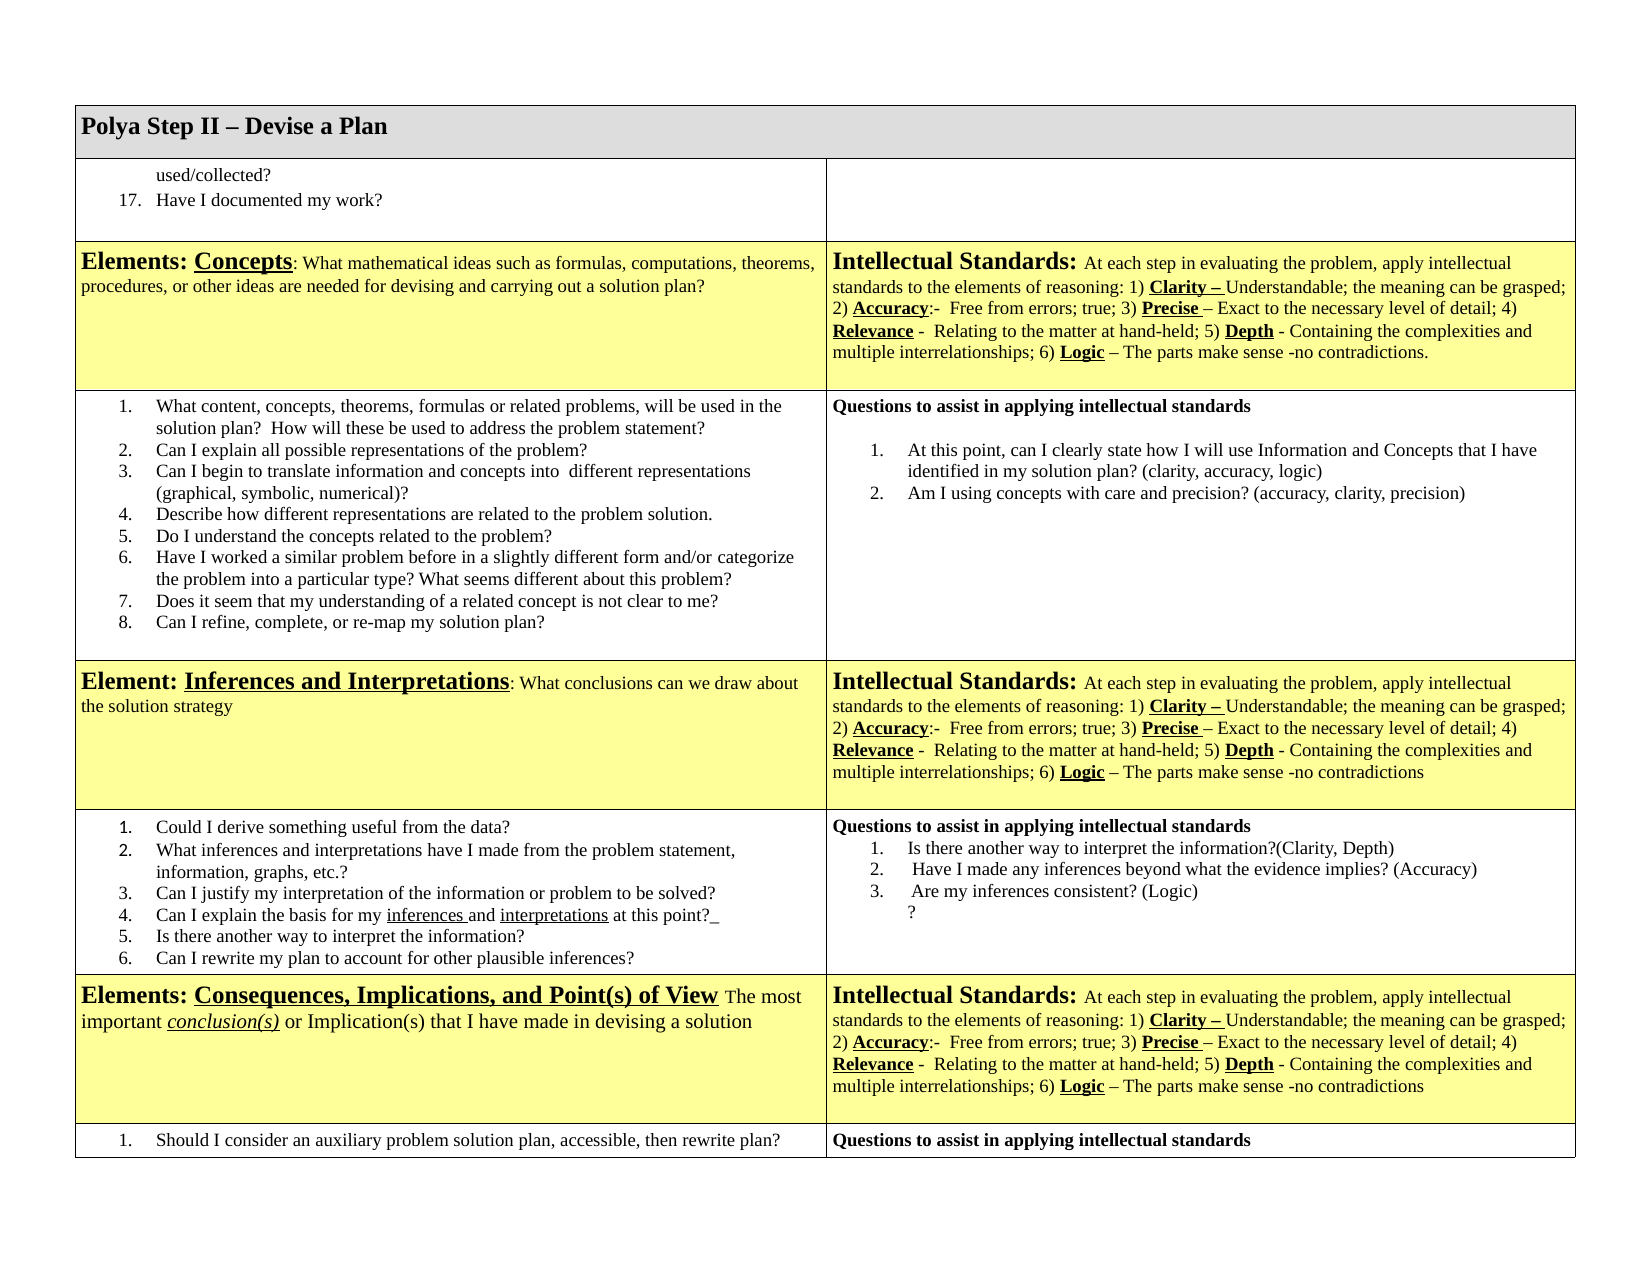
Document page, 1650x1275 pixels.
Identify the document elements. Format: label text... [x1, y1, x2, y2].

table_cell Questions to assist in applying intellectual standards At this point, can I clearly state how I will use Information and Concepts that I have identified in my solution plan? (clarity, accuracy, logic) Am I using concepts with care and precision? (accuracy, clarity, precision) [827, 391, 1575, 660]
table_cell Element: Inferences and Interpretations: What conclusions can we draw about the solution strategy [76, 661, 826, 809]
table_cell Questions to assist in applying intellectual standards Review the *Intellectual Standards against each step of the plan! After mapping a solution method, has my understating of the problem changed? If so how? (clarity, accuracy) Can I check the logic of the plan? Does my plan make sense.? (logic) What are the most important conclusion(s) or Implication(s) that I have made in devising a solution plan? (clarity, accuracy, depth) Can I present my plan using a clear coherent argument reflecting the sophistication appropriate to the problem? (clarity, logic, precision, accuracy) [827, 1124, 1575, 1157]
table_cell What key information will I need for devising the problem solution? What information have I derived from the problem statement? Could I derive something useful from the data? Can I find information from the starting equations? (equatiions will make a request when posible, let equations tell you what to look for) What have I taken for granted or presupposed for developing a solution? What additional assumptions am I making? W hat additional information have I identified that must be included in developing and carrying out my plan? Do I have a plan for data collection? Have I fully identiied how information is to be accessed and used? Will my plan use all the data provided in the problem statement? What information, not found in the problem statement, will have to be derived from course content or other concepts? Does my plan use the whole condition? Do I understand the connection between the data and the unknown?. (You may be obliged to consider auxiliary problems if an immediate connection cannot be found) Have I translated information (known and unknowns) into appropriate representations -symbols, graphs, tables (see appendix on representations) Do I have all the information that I will need for devising and carrying out my strategy? Have I explicitly stated in writing my assumptions and information to be used/collected? Have I documented my work? [76, 159, 826, 241]
table_cell Should I consider an auxiliary problem solution plan, accessible, then rewrite plan? Can I explain why the plan might work? Complete a line of reasoning – Map and explain the plan – prepare to bring in the solution Has my understanding of the problem changed? If so, how? Can I articulate another reasonable way of solving the problem? List different solutions paths to gain a deeper understanding of the problem - allow for the fact that more than one strategy may be needed to solve a given problem and that the solution strategy may change as the plan is carried out.; Does my plan make sense? What did I learn from developing a solution plan? What strategies were the most helpful to me in devising the plan? Can my plan be extended to other types of problems? What would I do differently next time? Can I present my plan using a clear coherent argument reflecting the sophistication appropriate to the problem.) Can I construct problems which have the characteristics (same solution structure) of the problem that I am currently solving? [76, 1124, 826, 1157]
table_header Polya Step II – Devise a Plan [76, 106, 1575, 158]
table_cell What content, concepts, theorems, formulas or related problems, will be used in the solution plan? How will these be used to address the problem statement? Can I explain all possible representations of the problem? Can I begin to translate information and concepts into different representations (graphical, symbolic, numerical)? Describe how different representations are related to the problem solution. Do I understand the concepts related to the problem? Have I worked a similar problem before in a slightly different form and/or categorize the problem into a particular type? What seems different about this problem? Does it seem that my understanding of a related concept is not clear to me? Can I refine, complete, or re-map my solution plan? [76, 391, 826, 660]
table_cell Elements: Concepts: What mathematical ideas such as formulas, computations, theorems, procedures, or other ideas are needed for devising and carrying out a solution plan? [76, 242, 826, 389]
table_cell Intellectual Standards: At each step in evaluating the problem, apply intellectual standards to the elements of reasoning: 1) Clarity – Understandable; the meaning can be grasped; 2) Accuracy:- Free from errors; true; 3) Precise – Exact to the necessary level of detail; 4) Relevance - Relating to the matter at hand-held; 5) Depth - Containing the complexities and multiple interrelationships; 6) Logic – The parts make sense -no contradictions [827, 661, 1575, 809]
table_cell Intellectual Standards: At each step in evaluating the problem, apply intellectual standards to the elements of reasoning: 1) Clarity – Understandable; the meaning can be grasped; 2) Accuracy:- Free from errors; true; 3) Precise – Exact to the necessary level of detail; 4) Relevance - Relating to the matter at hand-held; 5) Depth - Containing the complexities and multiple interrelationships; 6) Logic – The parts make sense -no contradictions [827, 975, 1575, 1123]
table_cell Intellectual Standards: At each step in evaluating the problem, apply intellectual standards to the elements of reasoning: 1) Clarity – Understandable; the meaning can be grasped; 2) Accuracy:- Free from errors; true; 3) Precise – Exact to the necessary level of detail; 4) Relevance - Relating to the matter at hand-held; 5) Depth - Containing the complexities and multiple interrelationships; 6) Logic – The parts make sense -no contradictions. [827, 242, 1575, 389]
table_cell [827, 159, 1575, 241]
table_cell Could I derive something useful from the data? What inferences and interpretations have I made from the problem statement, information, graphs, etc.? Can I justify my interpretation of the information or problem to be solved? Can I explain the basis for my inferences and interpretations at this point?_ Is there another way to interpret the information? Can I rewrite my plan to account for other plausible inferences? [76, 810, 826, 974]
table_cell Elements: Consequences, Implications, and Point(s) of View The most important conclusion(s) or Implication(s) that I have made in devising a solution [76, 975, 826, 1123]
table_cell Questions to assist in applying intellectual standards Is there another way to interpret the information?(Clarity, Depth) Have I made any inferences beyond what the evidence implies? (Accuracy) Are my inferences consistent? (Logic) ? [827, 810, 1575, 974]
